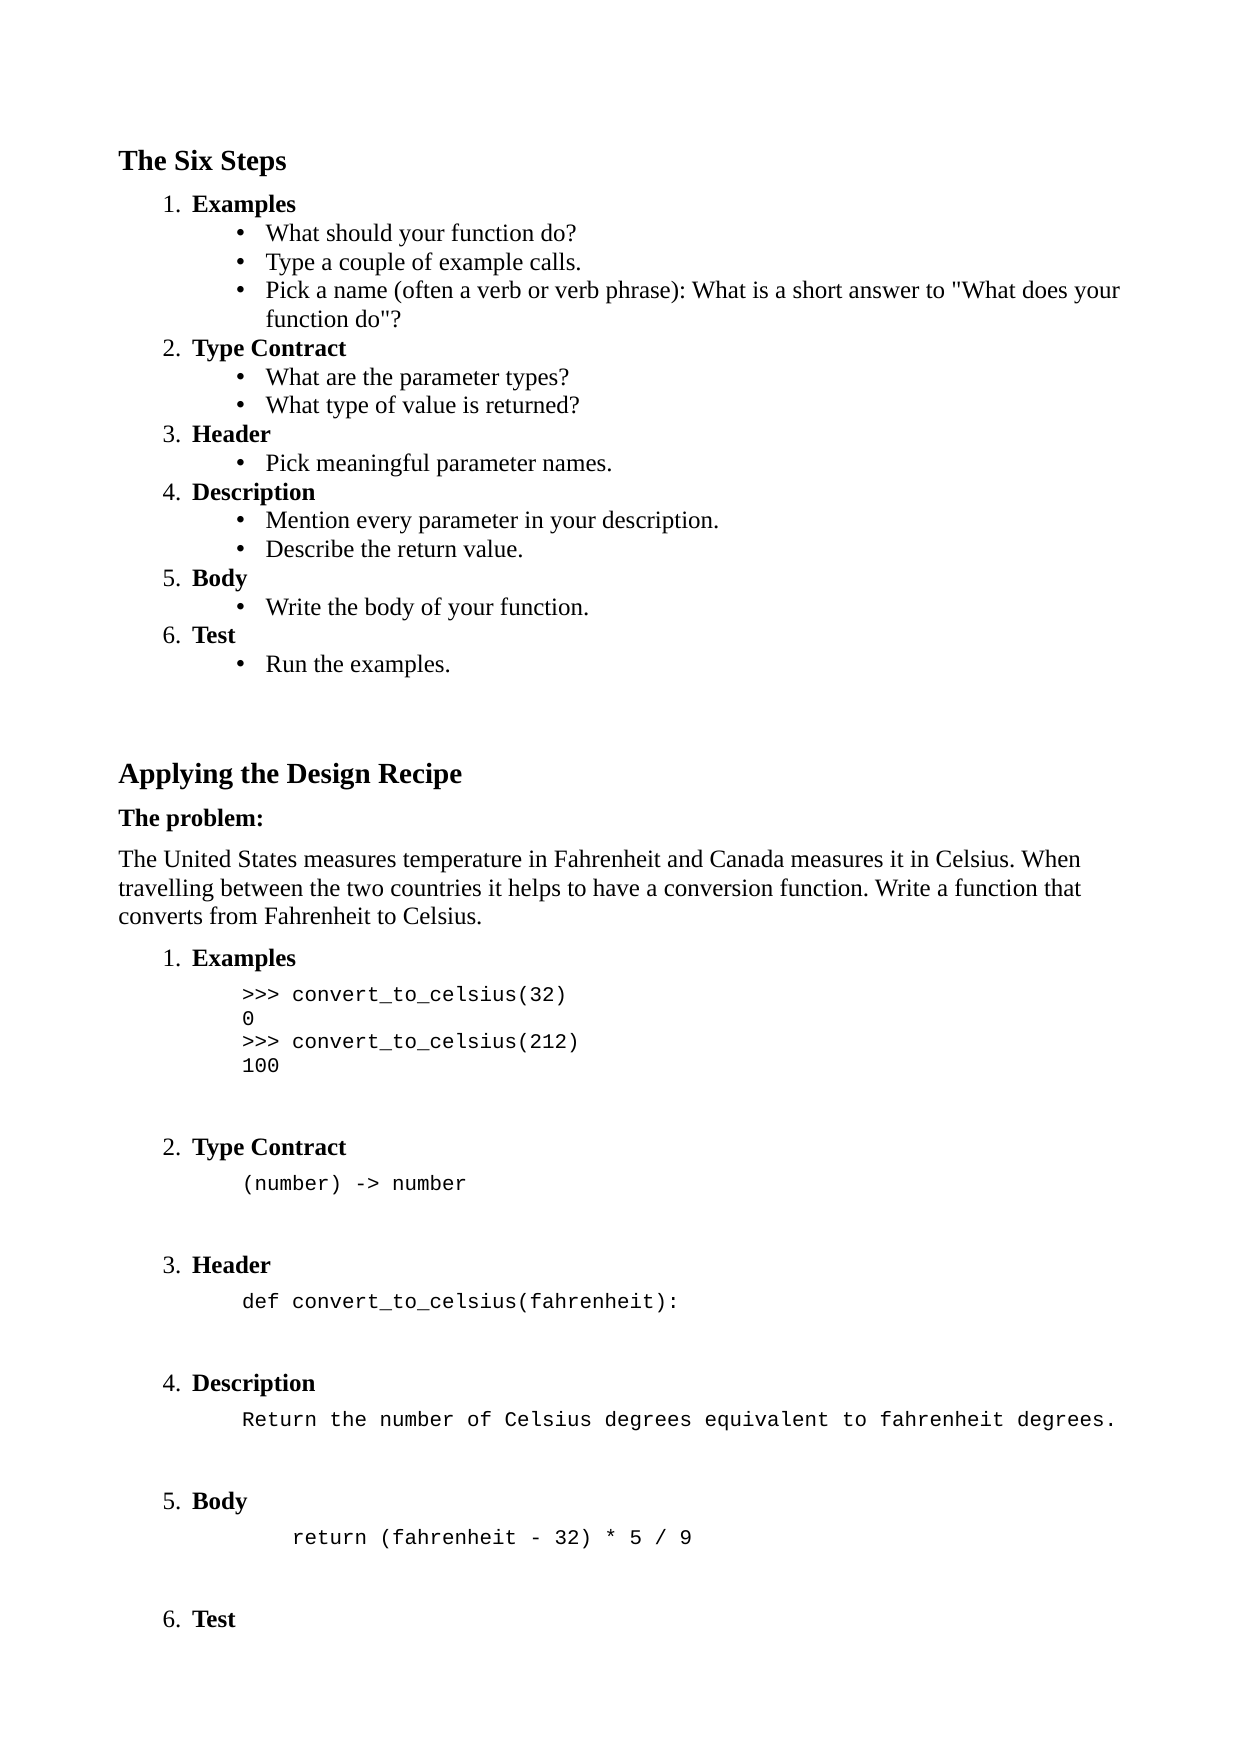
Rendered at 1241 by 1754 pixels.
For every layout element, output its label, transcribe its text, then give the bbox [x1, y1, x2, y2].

list Mention every parameter in your description. [236, 505, 1122, 534]
subtitle Applying the Design Recipe [118, 757, 1122, 790]
list Pick meaningful parameter names. [236, 448, 1122, 477]
list Body [162, 1486, 1122, 1514]
list Examples [162, 943, 1122, 971]
list def convert_to_celsius(fahrenheit): [162, 1291, 1122, 1314]
list Body [162, 563, 1122, 592]
list Return the number of Celsius degrees equivalent to fahrenheit degrees. [162, 1409, 1122, 1433]
list Description [162, 1368, 1122, 1396]
list Test [162, 1604, 1122, 1632]
subtitle The Six Steps [118, 143, 1122, 177]
list Test [162, 620, 1122, 649]
list Header [162, 419, 1122, 448]
list Type Contract [162, 333, 1122, 362]
list Write the body of your function. [236, 592, 1122, 620]
list Examples [162, 189, 1122, 218]
list 100 [162, 1055, 1122, 1078]
list Type Contract [162, 1132, 1122, 1160]
list Run the examples. [236, 649, 1122, 678]
list Header [162, 1250, 1122, 1278]
text The United States measures temperature in Fahrenheit and Canada measures it in Celsius. When travelling between the two countries it helps to have a conversion function. Write a function that converts from Fahrenheit to Celsius. [118, 844, 1122, 930]
list 0 [162, 1008, 1122, 1031]
list What are the parameter types? [236, 362, 1122, 390]
list Pick a name (often a verb or verb phrase): What is a short answer to "What does your function do"? [236, 275, 1122, 333]
list return (fahrenheit - 32) * 5 / 9 [162, 1527, 1122, 1551]
list >>> convert_to_celsius(32) [162, 984, 1122, 1008]
list What should your function do? [236, 218, 1122, 247]
list What type of value is returned? [236, 390, 1122, 419]
list Type a couple of example calls. [236, 247, 1122, 275]
list Description [162, 477, 1122, 505]
list (number) -> number [162, 1173, 1122, 1197]
list Describe the return value. [236, 534, 1122, 563]
text The problem: [118, 803, 1122, 831]
list >>> convert_to_celsius(212) [162, 1031, 1122, 1055]
